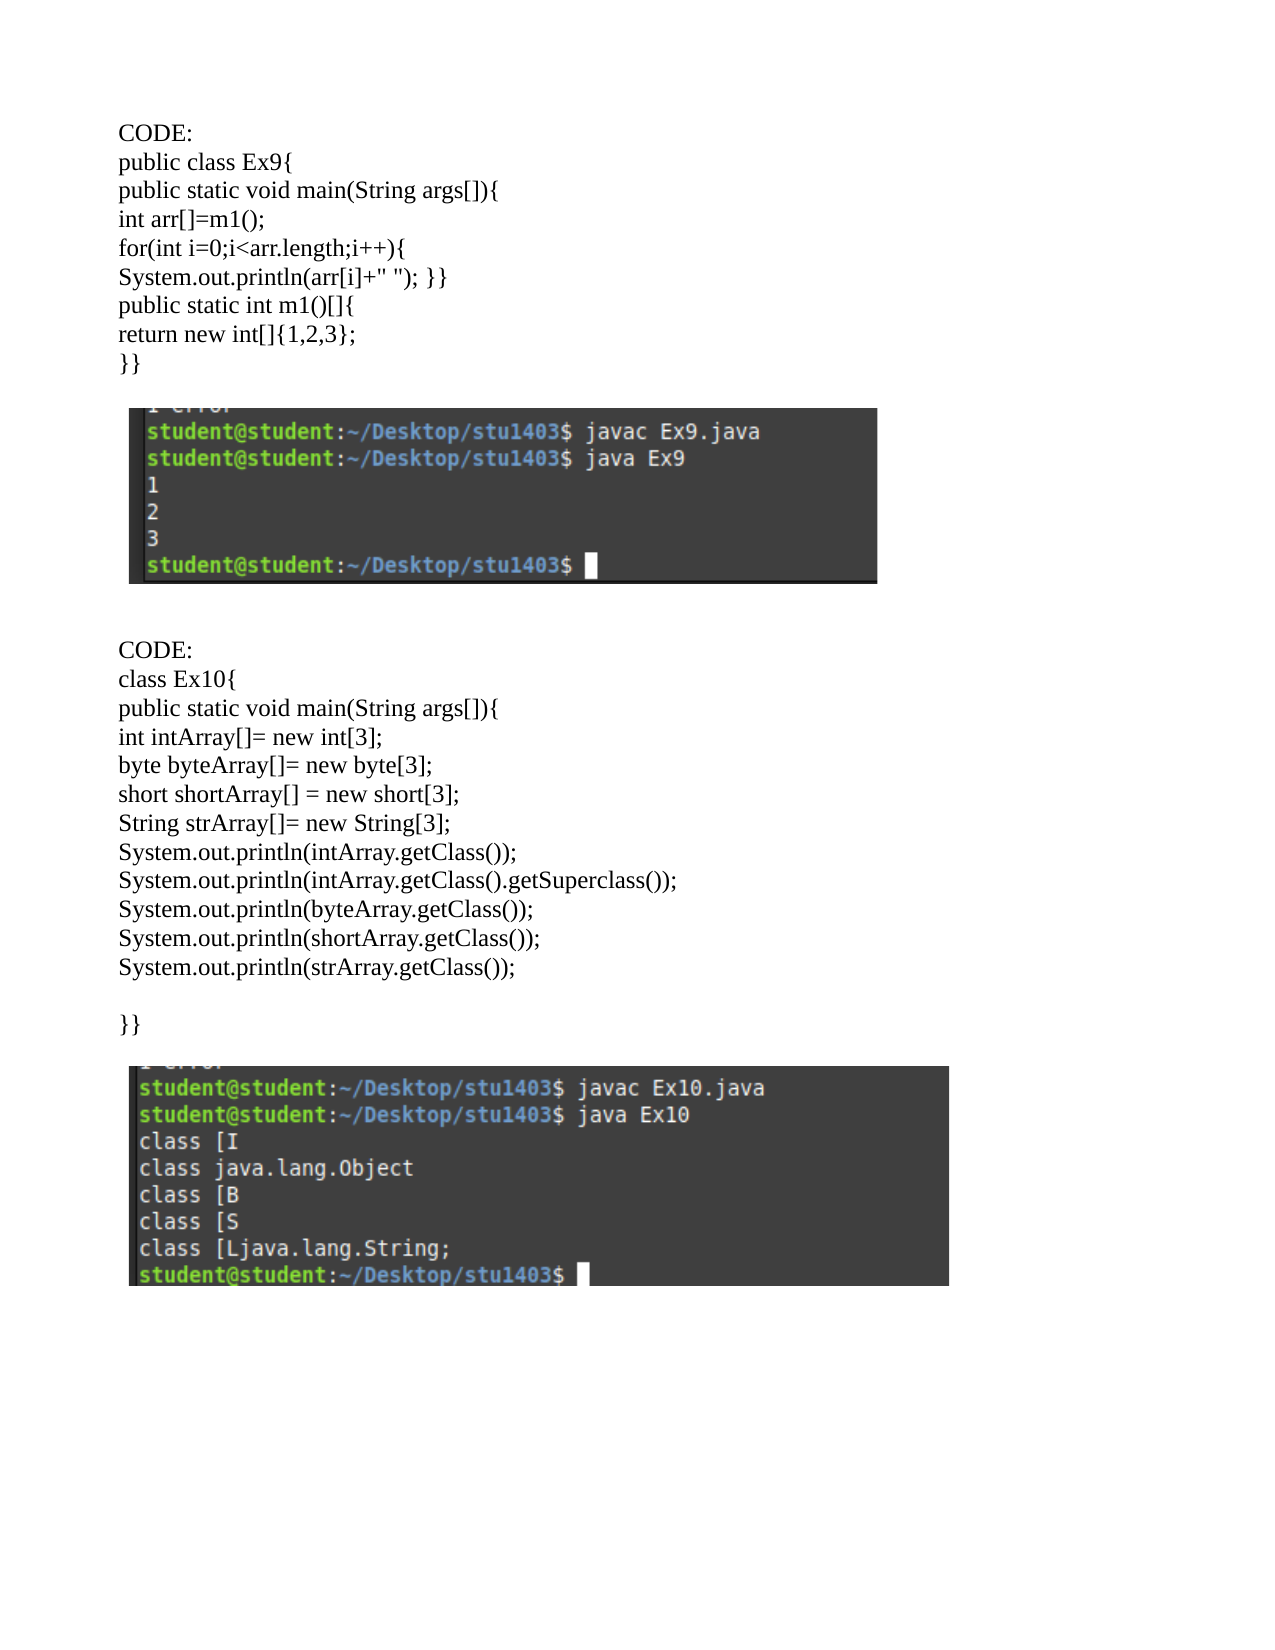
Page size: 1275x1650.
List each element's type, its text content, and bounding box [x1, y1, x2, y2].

text }} [118, 348, 1157, 377]
text String strArray[]= new String[3]; [118, 808, 1157, 837]
text System.out.println(strArray.getClass()); [118, 952, 1157, 981]
text public static int m1()[]{ [118, 291, 1157, 319]
text System.out.println(arr[i]+" "); }} [118, 262, 1157, 291]
text int arr[]=m1(); [118, 204, 1157, 233]
text for(int i=0;i<arr.length;i++){ [118, 233, 1157, 262]
text CODE: [118, 636, 1157, 664]
text class Ex10{ [118, 664, 1157, 693]
picture [128, 408, 878, 584]
text System.out.println(intArray.getClass()); [118, 837, 1157, 866]
text public static void main(String args[]){ [118, 693, 1157, 722]
picture [128, 1066, 950, 1286]
text return new int[]{1,2,3}; [118, 319, 1157, 348]
text public class Ex9{ [118, 147, 1157, 176]
text int intArray[]= new int[3]; [118, 722, 1157, 751]
text short shortArray[] = new short[3]; [118, 779, 1157, 808]
text CODE: [118, 118, 1157, 147]
text byte byteArray[]= new byte[3]; [118, 751, 1157, 779]
text System.out.println(shortArray.getClass()); [118, 923, 1157, 952]
text public static void main(String args[]){ [118, 176, 1157, 204]
text }} [118, 1009, 1157, 1038]
text System.out.println(intArray.getClass().getSuperclass()); [118, 866, 1157, 894]
text System.out.println(byteArray.getClass()); [118, 894, 1157, 923]
